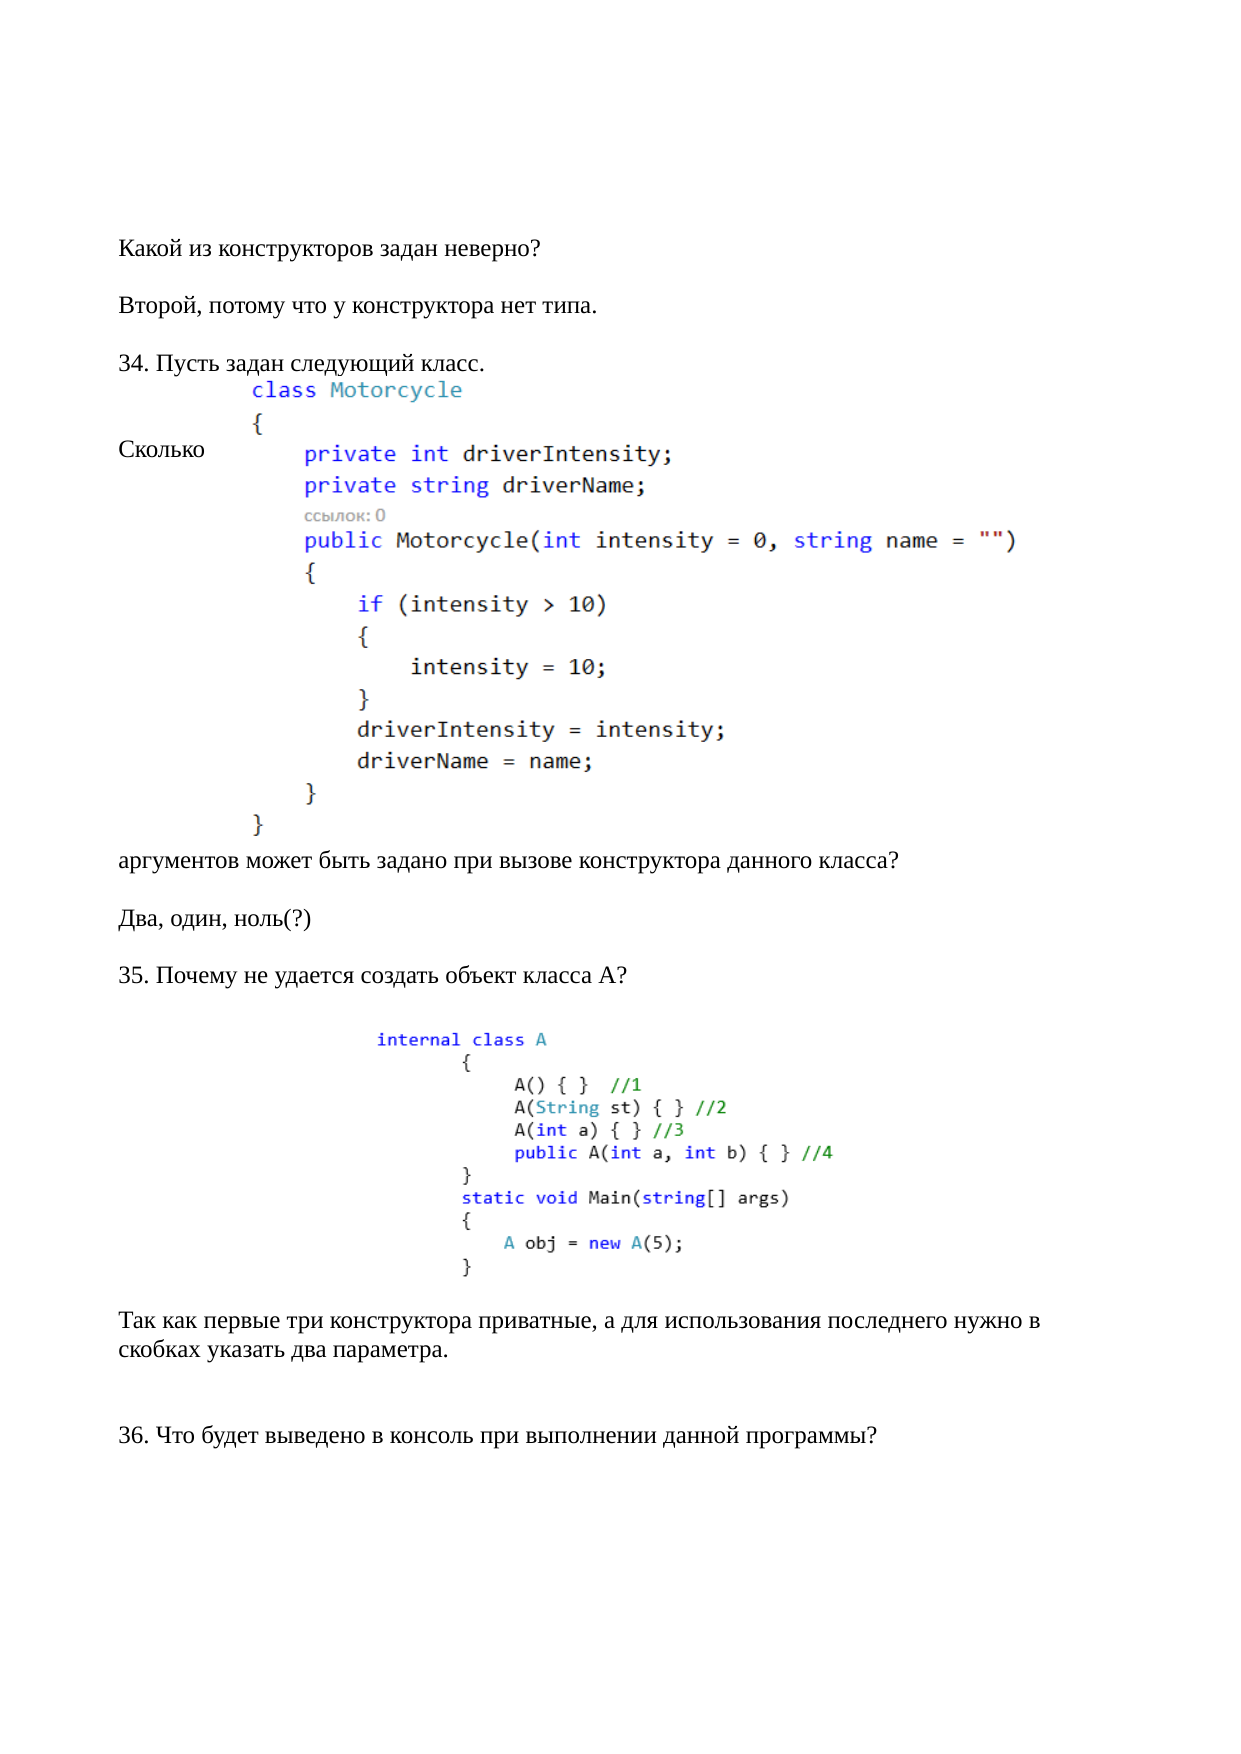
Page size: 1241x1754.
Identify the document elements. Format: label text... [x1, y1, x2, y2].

text Второй, потому что у конструктора нет типа. [118, 291, 1122, 319]
text 35. Почему не удается создать объект класса A? [118, 961, 1122, 989]
text Сколько аргументов может быть задано при вызове конструктора данного класса? [118, 434, 1122, 874]
picture [211, 376, 1029, 846]
text 34. Пусть задан следующий класс. [118, 348, 1122, 377]
text Какой из конструкторов задан неверно? [118, 233, 1122, 291]
text Два, один, ноль(?) [118, 903, 1122, 932]
text Так как первые три конструктора приватные, а для использования последнего нужно в скобках указать два параметра. [118, 1306, 1122, 1363]
text 36. Что будет выведено в консоль при выполнении данной программы? [118, 1421, 1122, 1449]
picture [358, 1018, 882, 1279]
